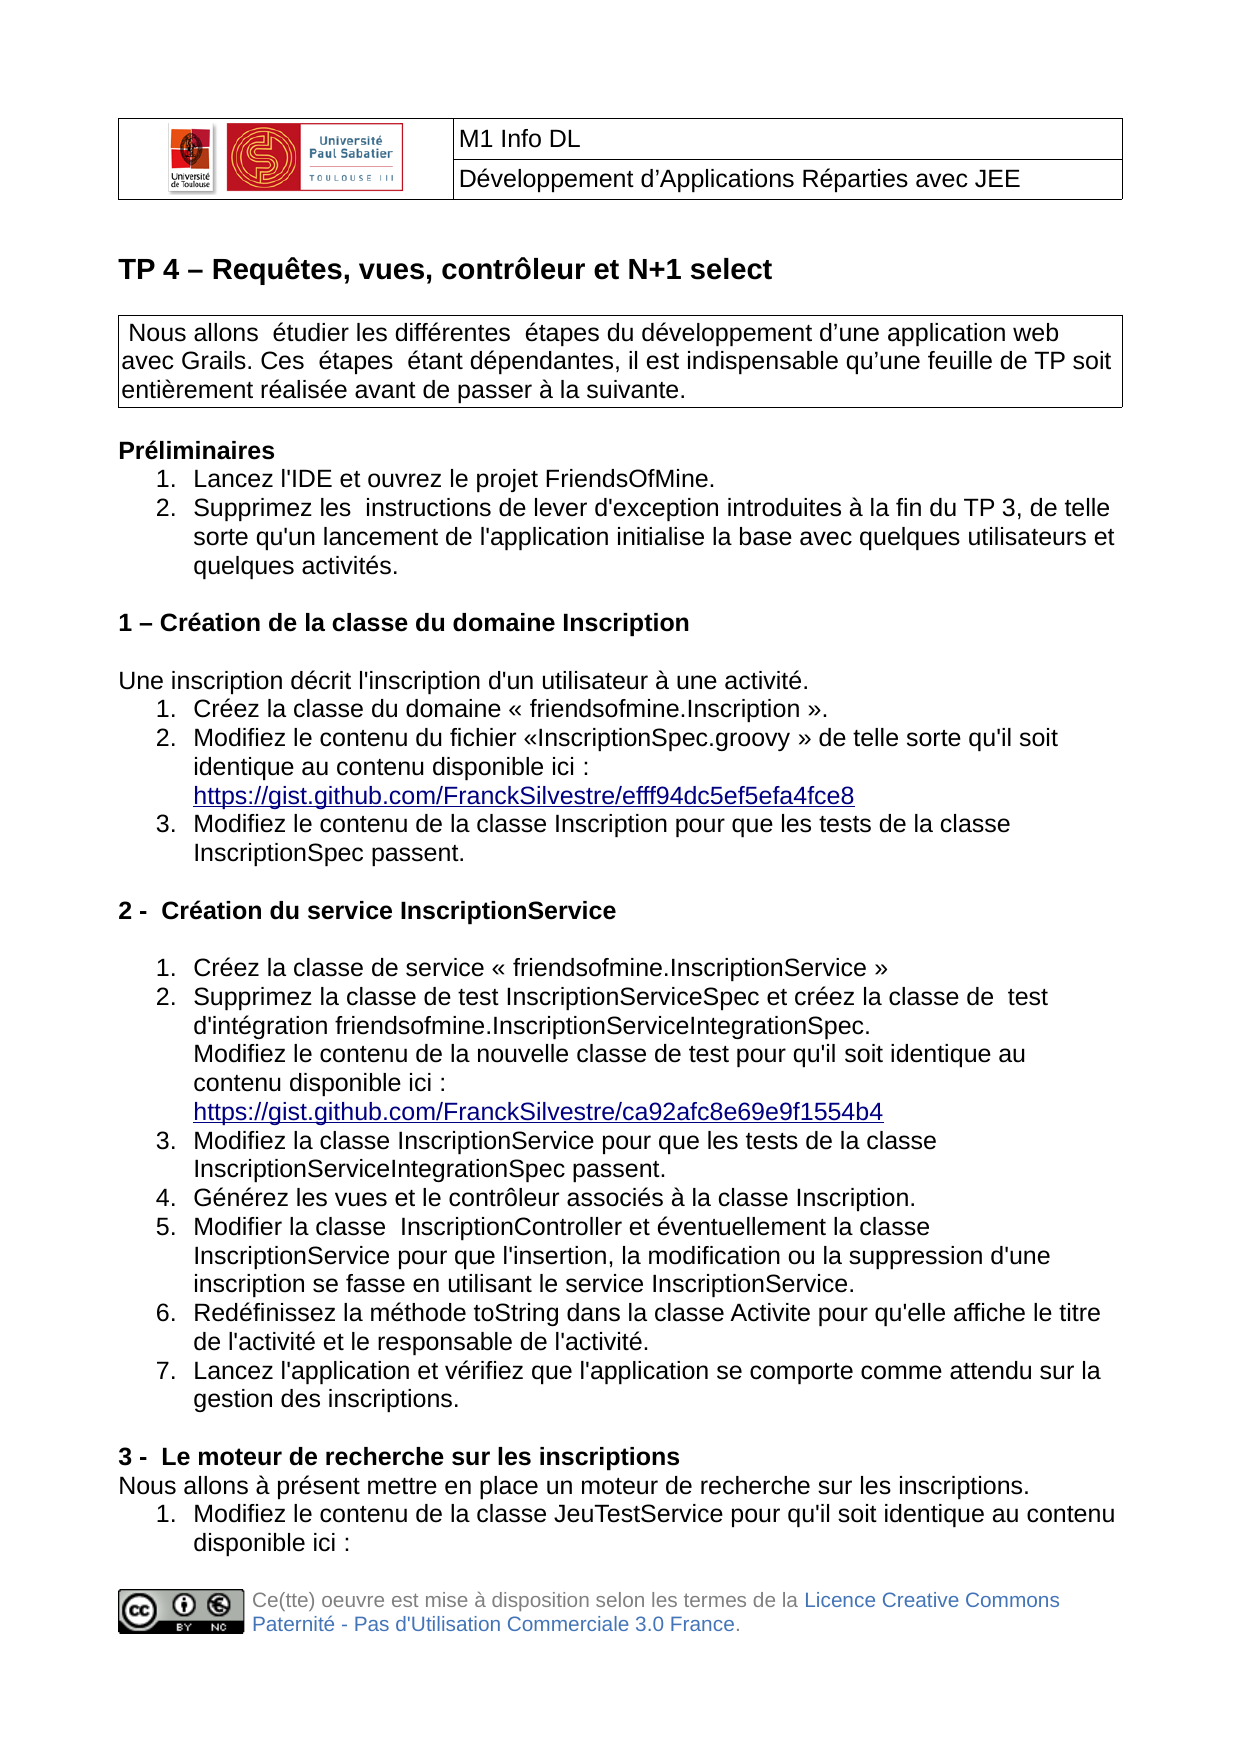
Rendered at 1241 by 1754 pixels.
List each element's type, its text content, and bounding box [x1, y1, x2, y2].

list Supprimez la classe de test InscriptionServiceSpec et créez la classe de test d'intégration friendsofmine.InscriptionServiceIntegrationSpec. [156, 982, 1122, 1039]
text TP 4 – Requêtes, vues, contrôleur et N+1 select [118, 252, 1122, 286]
list Modifier la classe InscriptionController et éventuellement la classe InscriptionService pour que l'insertion, la modification ou la suppression d'une inscription se fasse en utilisant le service InscriptionService. [156, 1212, 1122, 1298]
list Créez la classe du domaine « friendsofmine.Inscription ». [156, 694, 1122, 723]
list Modifiez la classe InscriptionService pour que les tests de la classe InscriptionServiceIntegrationSpec passent. [156, 1126, 1122, 1183]
text 2 - Création du service InscriptionService [118, 896, 1122, 924]
text Nous allons étudier les différentes étapes du développement d’une application web avec Grails. Ces étapes étant dépendantes, il est indispensable qu’une feuille de TP soit entièrement réalisée avant de passer à la suivante. [119, 316, 1122, 407]
text 3 - Le moteur de recherche sur les inscriptions [118, 1442, 1122, 1471]
list Lancez l'IDE et ouvrez le projet FriendsOfMine. [156, 464, 1122, 493]
list Modifiez le contenu de la nouvelle classe de test pour qu'il soit identique au contenu disponible ici : [156, 1039, 1122, 1097]
picture [164, 123, 407, 195]
text 1 – Création de la classe du domaine Inscription [118, 608, 1122, 637]
text Nous allons à présent mettre en place un moteur de recherche sur les inscriptions. [118, 1471, 1122, 1499]
text Préliminaires [118, 436, 1122, 464]
picture [118, 1589, 245, 1634]
list Redéfinissez la méthode toString dans la classe Activite pour qu'elle affiche le titre de l'activité et le responsable de l'activité. [156, 1298, 1122, 1356]
list Modifiez le contenu de la classe Inscription pour que les tests de la classe InscriptionSpec passent. [156, 809, 1122, 867]
list Générez les vues et le contrôleur associés à la classe Inscription. [156, 1183, 1122, 1212]
list Supprimez les instructions de lever d'exception introduites à la fin du TP 3, de telle sorte qu'un lancement de l'application initialise la base avec quelques utilisateurs et quelques activités. [156, 493, 1122, 579]
list Modifiez le contenu du fichier «InscriptionSpec.groovy » de telle sorte qu'il soit identique au contenu disponible ici : [156, 723, 1122, 781]
list https://gist.github.com/FranckSilvestre/efff94dc5ef5efa4fce8 [156, 781, 1122, 809]
list https://gist.github.com/FranckSilvestre/ca92afc8e69e9f1554b4 [156, 1097, 1122, 1126]
list Créez la classe de service « friendsofmine.InscriptionService » [156, 953, 1122, 982]
list Lancez l'application et vérifiez que l'application se comporte comme attendu sur la gestion des inscriptions. [156, 1356, 1122, 1413]
list Modifiez le contenu de la classe JeuTestService pour qu'il soit identique au contenu disponible ici : [156, 1499, 1122, 1557]
text Une inscription décrit l'inscription d'un utilisateur à une activité. [118, 666, 1122, 694]
